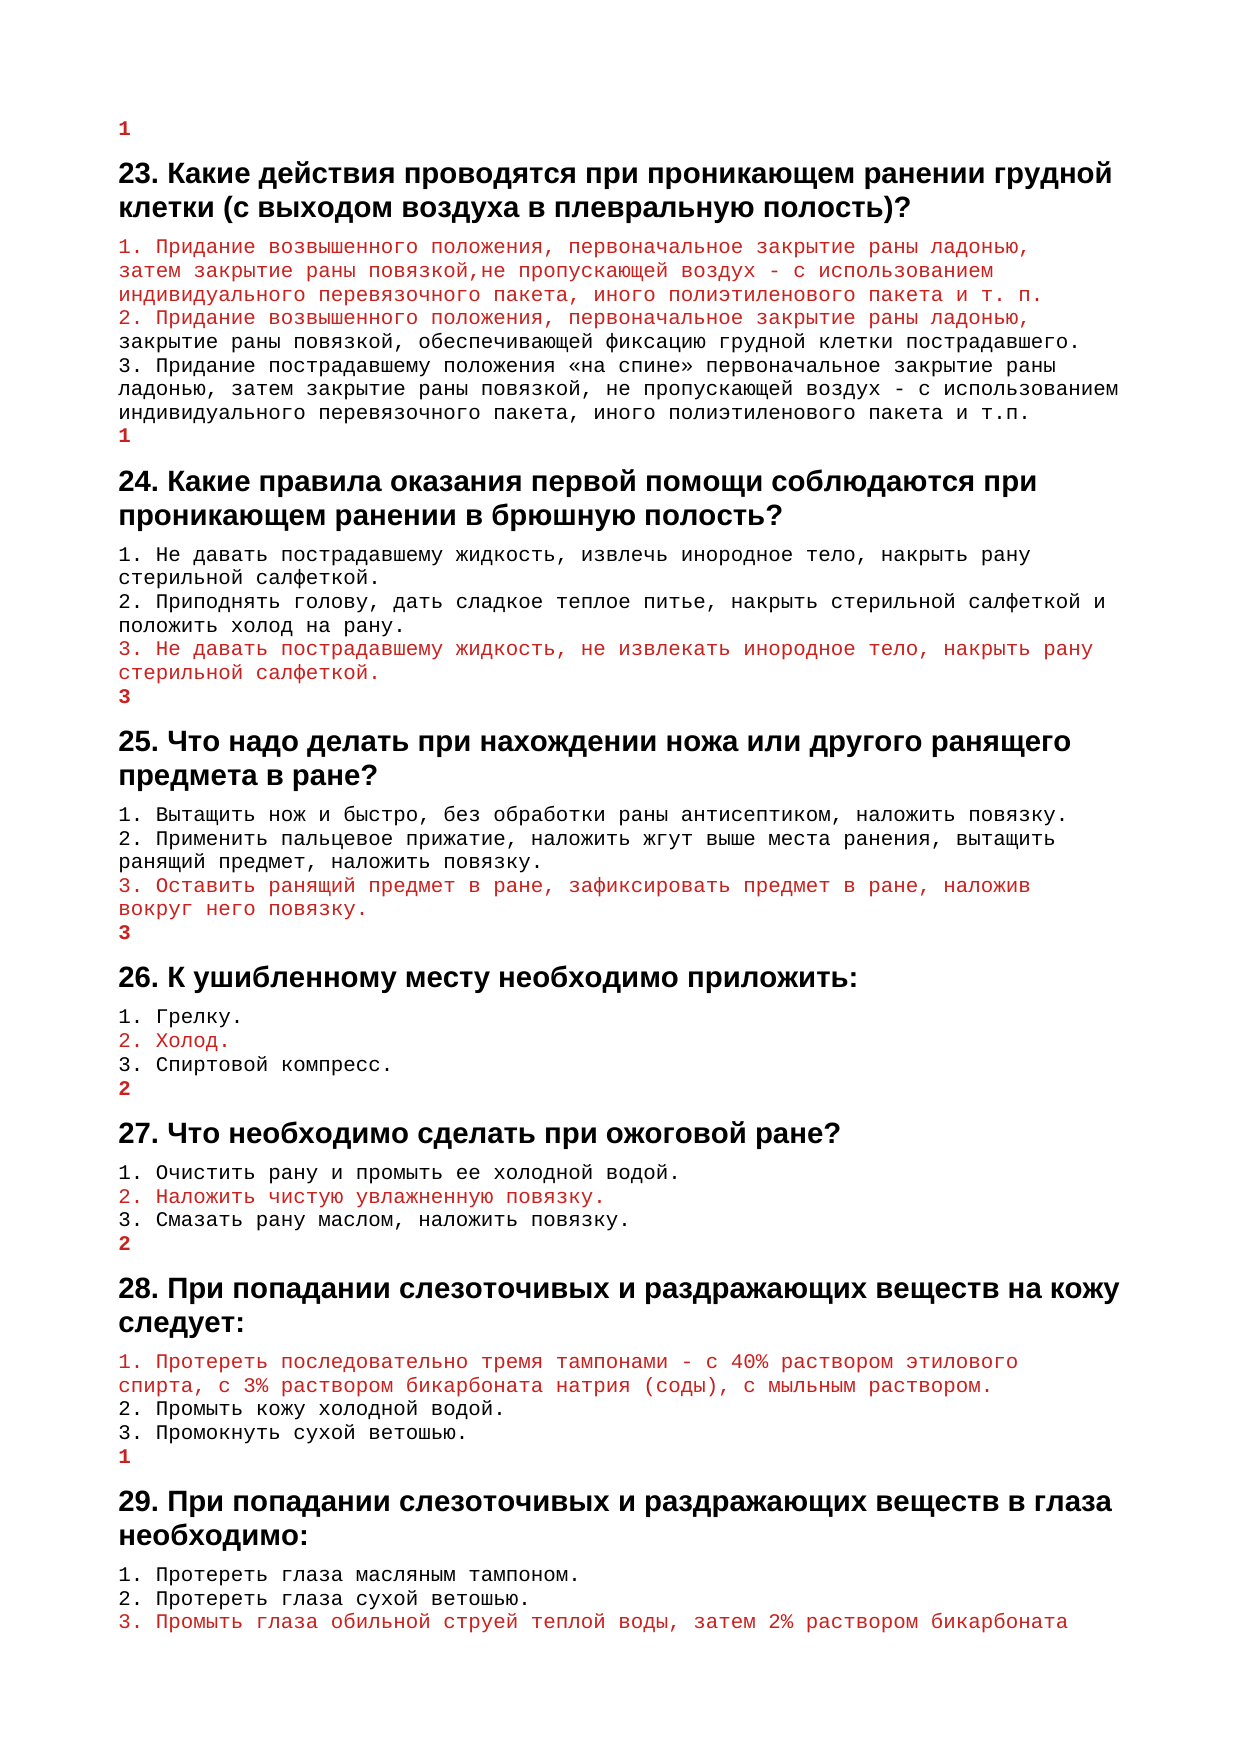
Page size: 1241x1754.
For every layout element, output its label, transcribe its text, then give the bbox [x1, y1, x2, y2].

text 3. Придание пострадавшему положения «на спине» первоначальное закрытие раны [118, 354, 1122, 378]
text 3. Промокнуть сухой ветошью. [118, 1422, 1122, 1446]
text 1. Придание возвышенного положения, первоначальное закрытие раны ладонью, [118, 236, 1122, 260]
text 2. Протереть глаза сухой ветошью. [118, 1588, 1122, 1611]
text 3. Оставить ранящий предмет в ране, зафиксировать предмет в ране, наложив [118, 875, 1122, 898]
text 3. Не давать пострадавшему жидкость, не извлекать инородное тело, накрыть рану [118, 638, 1122, 662]
text 3 [118, 686, 1122, 709]
text 1. Очистить рану и промыть ее холодной водой. [118, 1162, 1122, 1186]
text вокруг него повязку. [118, 898, 1122, 922]
subtitle 25. Что надо делать при нахождении ножа или другого ранящего предмета в ране? [118, 724, 1122, 791]
text ладонью, затем закрытие раны повязкой, не пропускающей воздух - с использованием [118, 378, 1122, 402]
subtitle 29. При попадании слезоточивых и раздражающих веществ в глаза необходимо: [118, 1484, 1122, 1551]
text 1 [118, 426, 1122, 449]
text 3 [118, 922, 1122, 946]
subtitle 24. Какие правила оказания первой помощи соблюдаются при проникающем ранении в брюшную полость? [118, 464, 1122, 531]
text 3. Смазать рану маслом, наложить повязку. [118, 1209, 1122, 1233]
subtitle 23. Какие действия проводятся при проникающем ранении грудной клетки (с выходом воздуха в плевральную полость)? [118, 156, 1122, 224]
text 1. Протереть глаза масляным тампоном. [118, 1564, 1122, 1588]
text 2. Наложить чистую увлажненную повязку. [118, 1186, 1122, 1209]
text 3. Спиртовой компресс. [118, 1054, 1122, 1077]
subtitle 27. Что необходимо сделать при ожоговой ране? [118, 1116, 1122, 1149]
subtitle 28. При попадании слезоточивых и раздражающих веществ на кожу следует: [118, 1271, 1122, 1339]
text 2. Холод. [118, 1030, 1122, 1054]
text положить холод на рану. [118, 615, 1122, 638]
text 2. Придание возвышенного положения, первоначальное закрытие раны ладонью, [118, 307, 1122, 331]
text затем закрытие раны повязкой,не пропускающей воздух - с использованием индивидуального перевязочного пакета, иного полиэтиленового пакета и т. п. [118, 260, 1122, 307]
text 3. Промыть глаза обильной струей теплой воды, затем 2% раствором бикарбоната [118, 1611, 1122, 1635]
text стерильной салфеткой. [118, 662, 1122, 686]
text 1. Не давать пострадавшему жидкость, извлечь инородное тело, накрыть рану [118, 544, 1122, 567]
subtitle 26. К ушибленному месту необходимо приложить: [118, 960, 1122, 994]
text 2. Применить пальцевое прижатие, наложить жгут выше места ранения, вытащить [118, 827, 1122, 851]
text 1. Грелку. [118, 1007, 1122, 1030]
text стерильной салфеткой. [118, 567, 1122, 591]
text ранящий предмет, наложить повязку. [118, 851, 1122, 875]
text индивидуального перевязочного пакета, иного полиэтиленового пакета и т.п. [118, 402, 1122, 426]
text 1 [118, 1446, 1122, 1469]
text 1. Протереть последовательно тремя тампонами - с 40% раствором этилового [118, 1351, 1122, 1375]
text спирта, с 3% раствором бикарбоната натрия (соды), с мыльным раствором. [118, 1375, 1122, 1398]
text 2 [118, 1233, 1122, 1257]
text 2. Промыть кожу холодной водой. [118, 1398, 1122, 1422]
text закрытие раны повязкой, обеспечивающей фиксацию грудной клетки пострадавшего. [118, 331, 1122, 354]
text 2 [118, 1077, 1122, 1101]
text 1 [118, 118, 1122, 142]
text 2. Приподнять голову, дать сладкое теплое питье, накрыть стерильной салфеткой и [118, 591, 1122, 615]
text 1. Вытащить нож и быстро, без обработки раны антисептиком, наложить повязку. [118, 804, 1122, 827]
